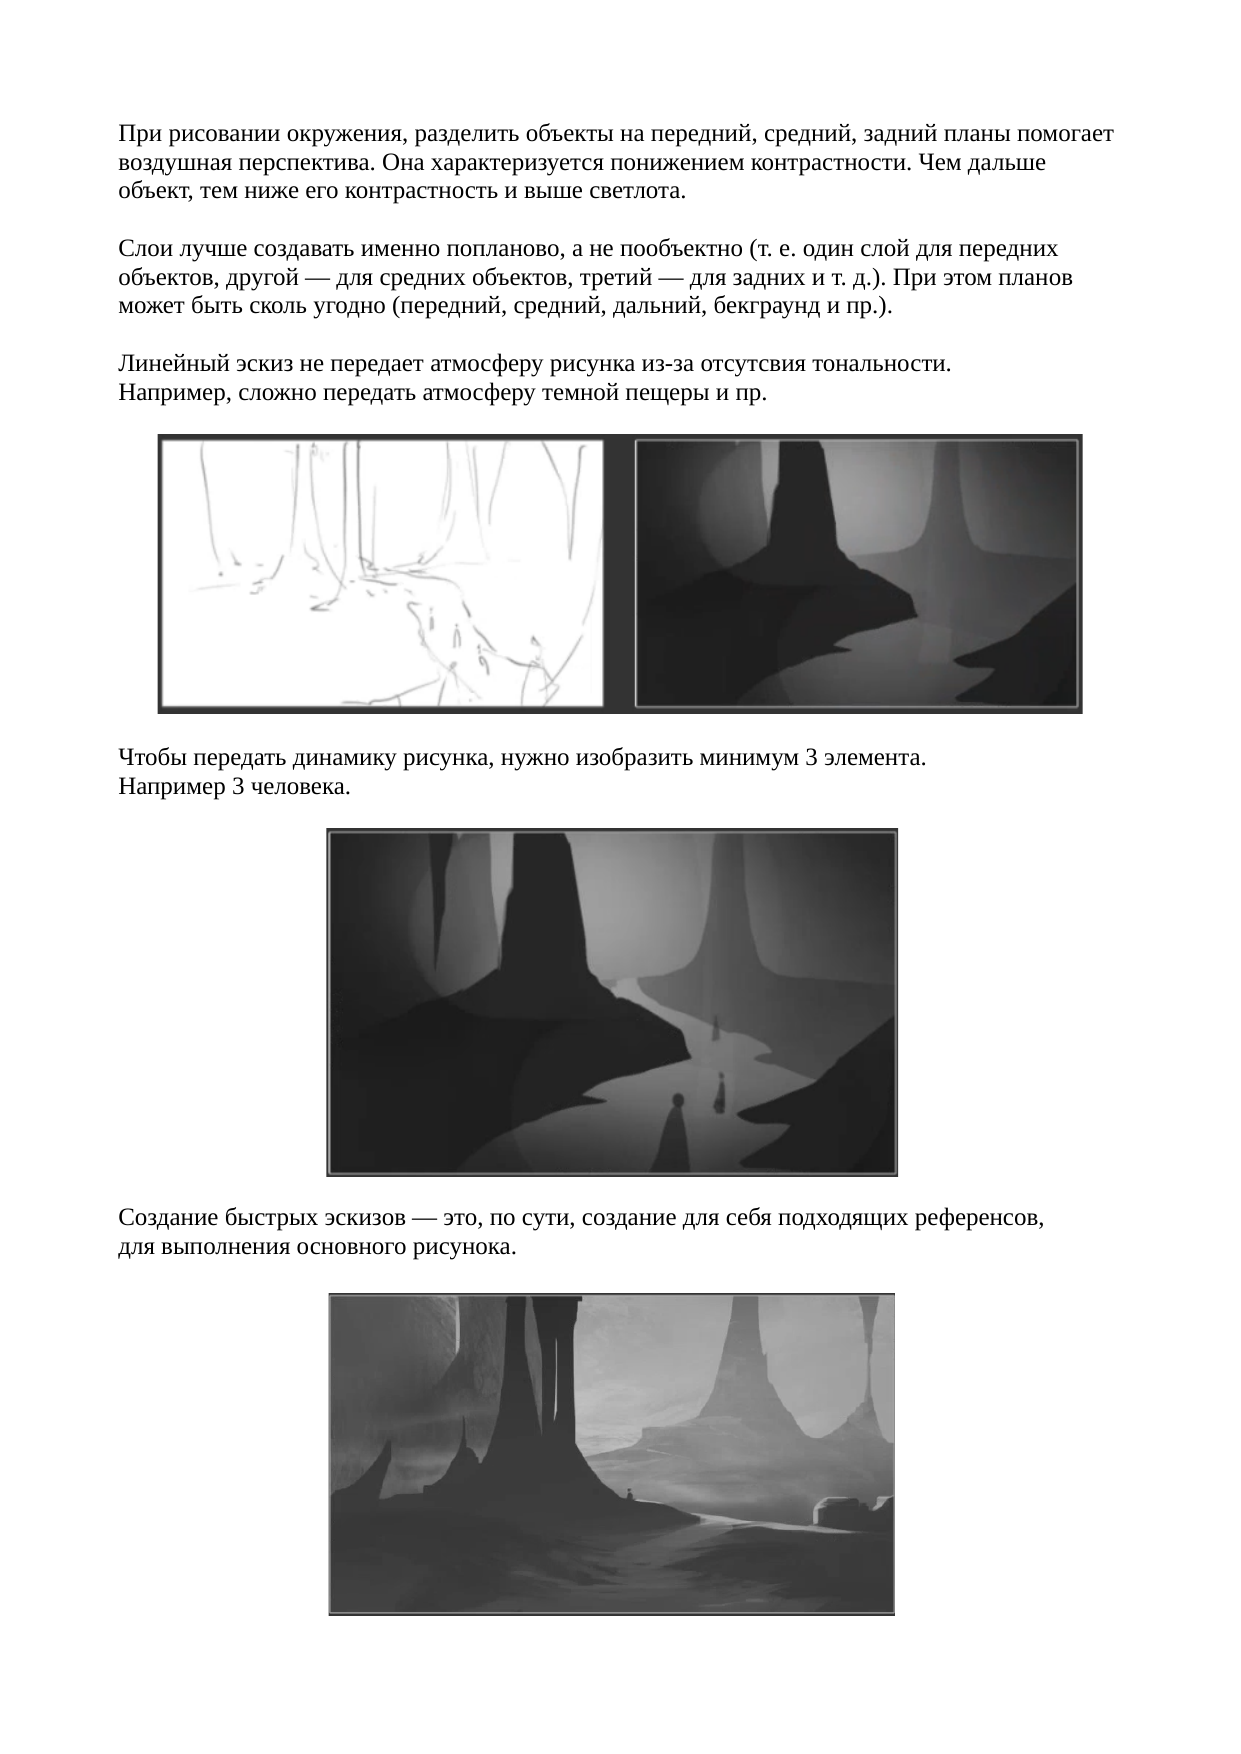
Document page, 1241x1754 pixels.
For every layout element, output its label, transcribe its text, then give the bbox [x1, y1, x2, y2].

picture [157, 434, 1083, 714]
text Слои лучше создавать именно попланово, а не пообъектно (т. е. один слой для передних объектов, другой — для средних объектов, третий — для задних и т. д.). При этом планов может быть сколь угодно (передний, средний, дальний, бекграунд и пр.). [118, 233, 1122, 319]
text Чтобы передать динамику рисунка, нужно изобразить минимум 3 элемента. [118, 742, 1122, 771]
text Создание быстрых эскизов — это, по сути, создание для себя подходящих референсов, [118, 1202, 1122, 1231]
picture [328, 1293, 895, 1616]
text Например 3 человека. [118, 771, 1122, 800]
text Например, сложно передать атмосферу темной пещеры и пр. [118, 377, 1122, 406]
picture [326, 828, 899, 1177]
text При рисовании окружения, разделить объекты на передний, средний, задний планы помогает воздушная перспектива. Она характеризуется понижением контрастности. Чем дальше объект, тем ниже его контрастность и выше светлота. [118, 118, 1122, 204]
text Линейный эскиз не передает атмосферу рисунка из-за отсутсвия тональности. [118, 348, 1122, 377]
text для выполнения основного рисунока. [118, 1231, 1122, 1260]
